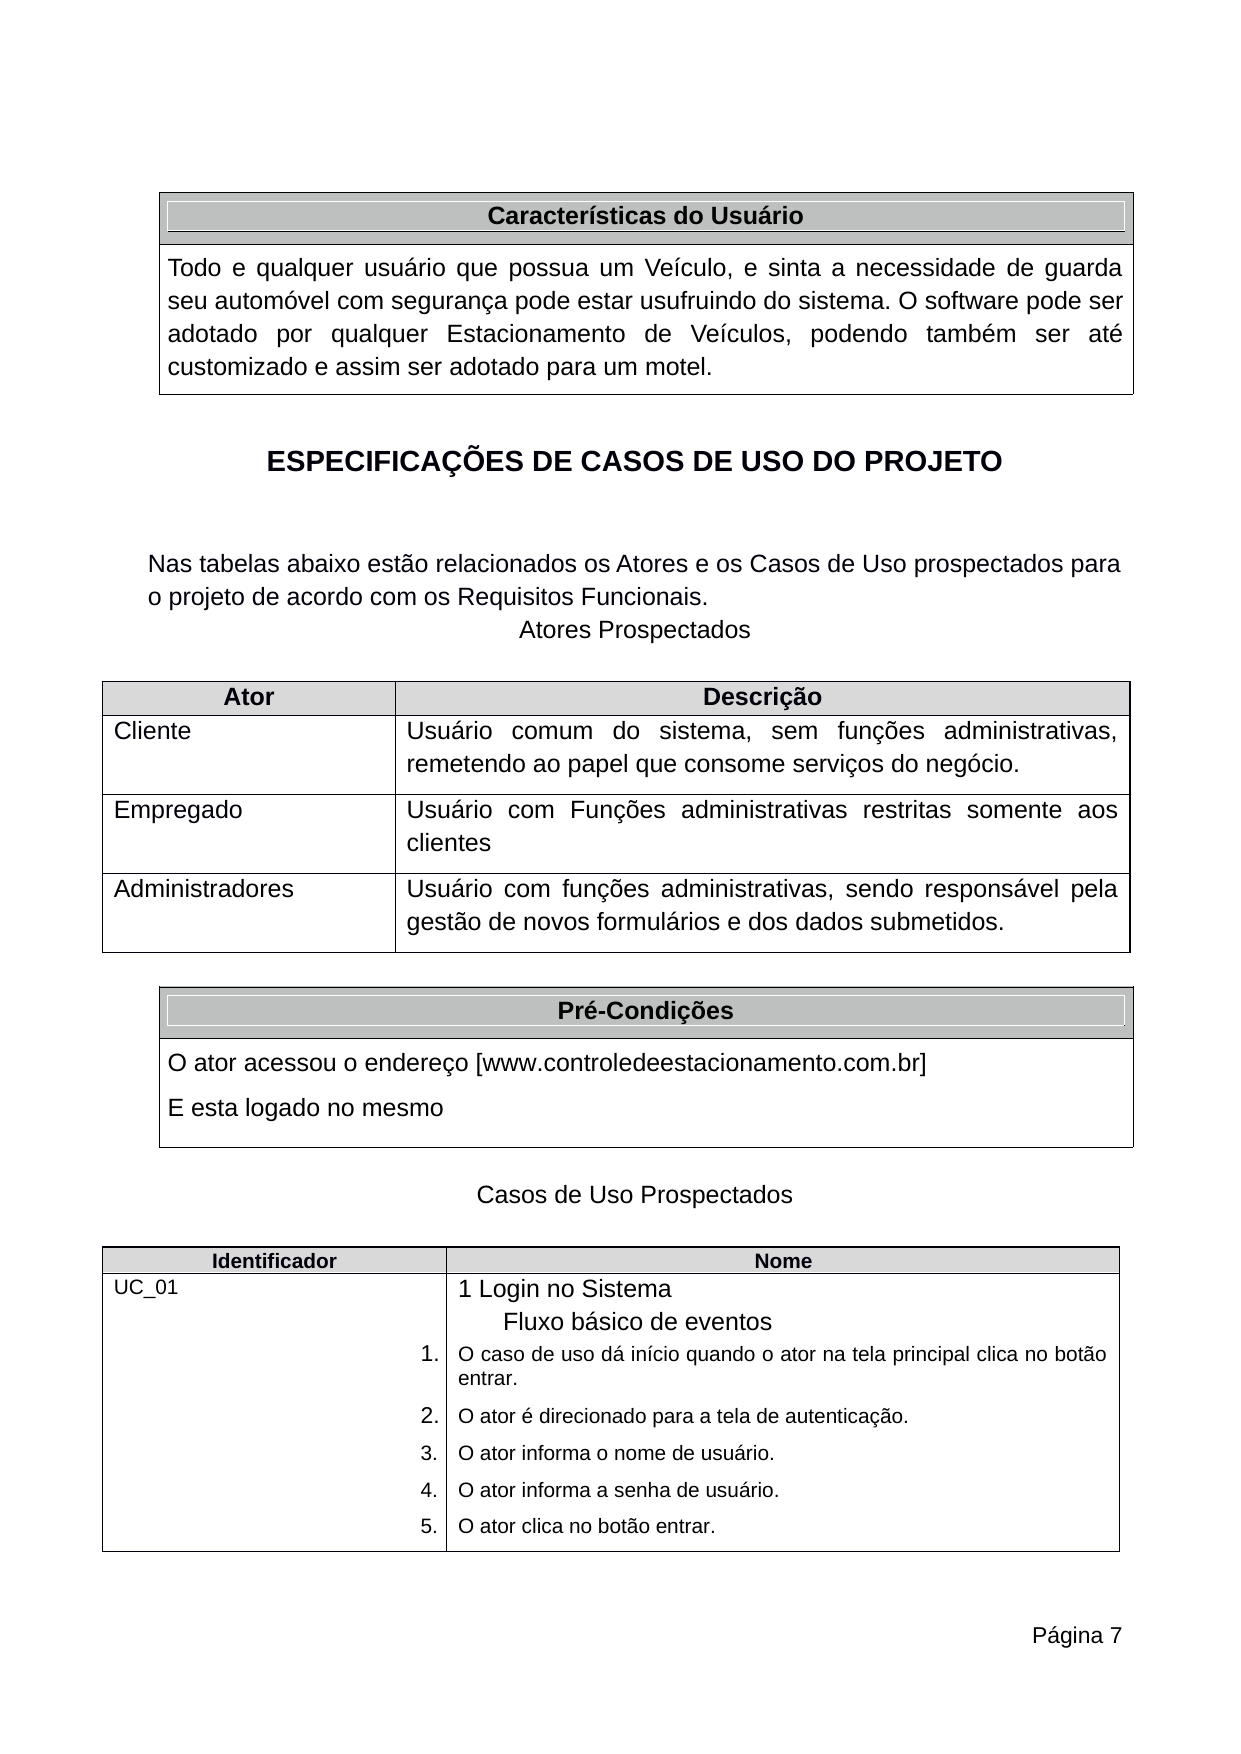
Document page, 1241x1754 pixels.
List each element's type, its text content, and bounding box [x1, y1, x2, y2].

subtitle Casos de Uso Prospectados [148, 1180, 1122, 1209]
table_cell O ator acessou o endereço [www.controledeestacionamento.com.br] E esta logado no mesmo [160, 1039, 1133, 1147]
table_cell Todo e qualquer usuário que possua um Veículo, e sinta a necessidade de guarda seu automóvel com segurança pode estar usufruindo do sistema. O software pode ser adotado por qualquer Estacionamento de Veículos, podendo também ser até customizado e assim ser adotado para um motel. [160, 245, 1133, 393]
table_cell Cliente [103, 716, 395, 794]
table_header Descrição [396, 682, 1129, 715]
subtitle Especificações de Casos de Uso do Projeto [148, 444, 1122, 478]
table_header Identificador [103, 1248, 446, 1272]
table_cell Administradores [103, 874, 395, 952]
table_cell Usuário com Funções administrativas restritas somente aos clientes [396, 795, 1129, 873]
table_cell Usuário comum do sistema, sem funções administrativas, remetendo ao papel que consome serviços do negócio. [396, 716, 1129, 794]
table_header Pré-Condições [160, 988, 1133, 1038]
table_header Nome [447, 1248, 1119, 1272]
table_header Ator [103, 682, 395, 715]
text Nas tabelas abaixo estão relacionados os Atores e os Casos de Uso prospectados para o projeto de acordo com os Requisitos Funcionais. [148, 549, 1122, 610]
subtitle Atores Prospectados [148, 615, 1122, 643]
table_cell UC_01 [103, 1274, 446, 1551]
table_cell Usuário com funções administrativas, sendo responsável pela gestão de novos formulários e dos dados submetidos. [396, 874, 1129, 952]
table_cell 1 Login no Sistema Fluxo básico de eventos O caso de uso dá início quando o ator na tela principal clica no botão entrar. O ator é direcionado para a tela de autenticação. O ator informa o nome de usuário. O ator informa a senha de usuário. O ator clica no botão entrar. [447, 1274, 1119, 1551]
table_header Características do Usuário [160, 193, 1133, 244]
table_cell Empregado [103, 795, 395, 873]
